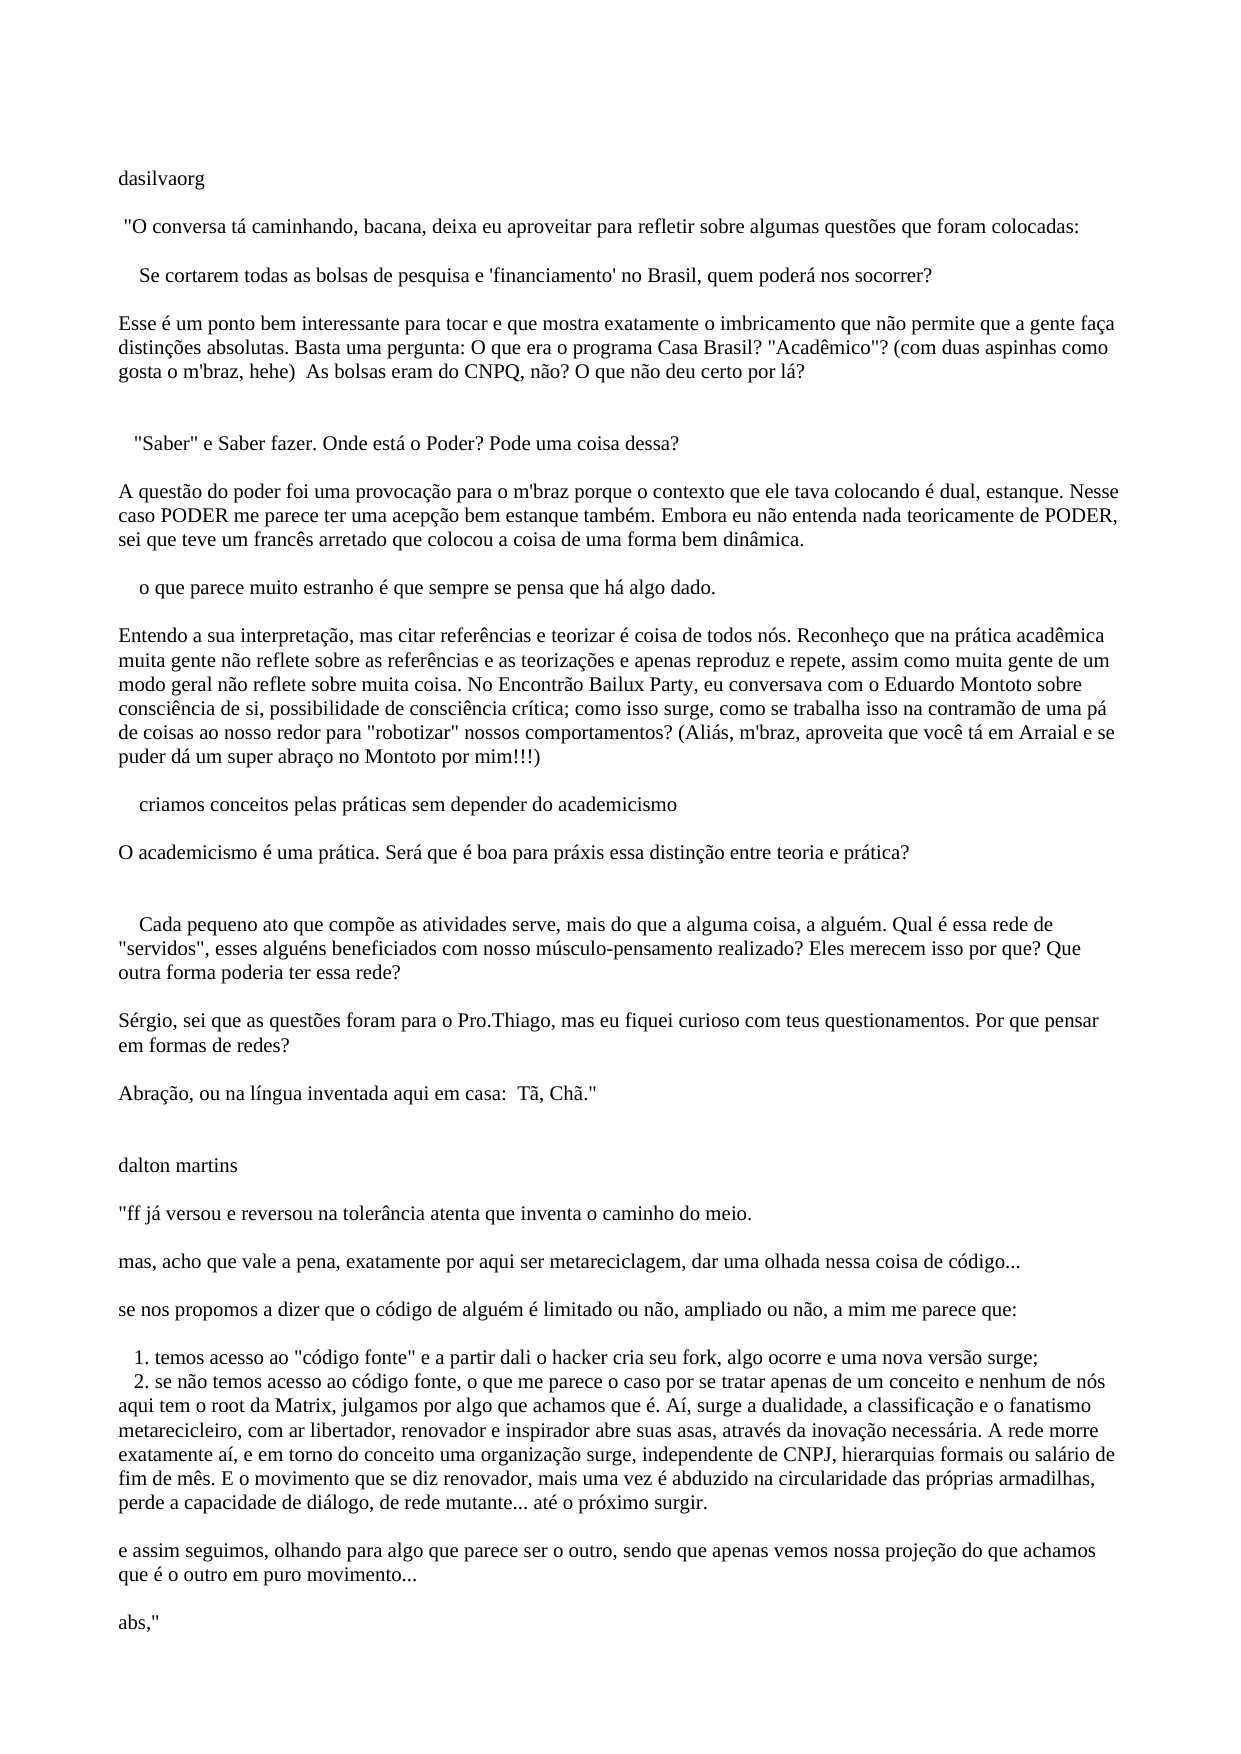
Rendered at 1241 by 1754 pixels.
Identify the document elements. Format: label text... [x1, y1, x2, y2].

text A questão do poder foi uma provocação para o m'braz porque o contexto que ele tava colocando é dual, estanque. Nesse caso PODER me parece ter uma acepção bem estanque também. Embora eu não entenda nada teoricamente de PODER, sei que teve um francês arretado que colocou a coisa de uma forma bem dinâmica. [118, 479, 1122, 551]
text o que parece muito estranho é que sempre se pensa que há algo dado. [118, 575, 1122, 599]
text Abração, ou na língua inventada aqui em casa: Tã, Chã." [118, 1081, 1122, 1105]
text e assim seguimos, olhando para algo que parece ser o outro, sendo que apenas vemos nossa projeção do que achamos que é o outro em puro movimento... [118, 1538, 1122, 1586]
text Esse é um ponto bem interessante para tocar e que mostra exatamente o imbricamento que não permite que a gente faça distinções absolutas. Basta uma pergunta: O que era o programa Casa Brasil? "Acadêmico"? (com duas aspinhas como gosta o m'braz, hehe) As bolsas eram do CNPQ, não? O que não deu certo por lá? [118, 311, 1122, 383]
text Cada pequeno ato que compõe as atividades serve, mais do que a alguma coisa, a alguém. Qual é essa rede de "servidos", esses alguéns beneficiados com nosso músculo-pensamento realizado? Eles merecem isso por que? Que outra forma poderia ter essa rede? [118, 912, 1122, 984]
text 2. se não temos acesso ao código fonte, o que me parece o caso por se tratar apenas de um conceito e nenhum de nós aqui tem o root da Matrix, julgamos por algo que achamos que é. Aí, surge a dualidade, a classificação e o fanatismo metarecicleiro, com ar libertador, renovador e inspirador abre suas asas, através da inovação necessária. A rede morre exatamente aí, e em torno do conceito uma organização surge, independente de CNPJ, hierarquias formais ou salário de fim de mês. E o movimento que se diz renovador, mais uma vez é abduzido na circularidade das próprias armadilhas, perde a capacidade de diálogo, de rede mutante... até o próximo surgir. [118, 1369, 1122, 1514]
text dalton martins [118, 1153, 1122, 1177]
text O academicismo é uma prática. Será que é boa para práxis essa distinção entre teoria e prática? [118, 840, 1122, 864]
text se nos propomos a dizer que o código de alguém é limitado ou não, ampliado ou não, a mim me parece que: [118, 1297, 1122, 1321]
text 1. temos acesso ao "código fonte" e a partir dali o hacker cria seu fork, algo ocorre e uma nova versão surge; [118, 1345, 1122, 1369]
text dasilvaorg [118, 166, 1122, 190]
text criamos conceitos pelas práticas sem depender do academicismo [118, 792, 1122, 816]
text "ff já versou e reversou na tolerância atenta que inventa o caminho do meio. [118, 1201, 1122, 1225]
text abs," [118, 1610, 1122, 1634]
text mas, acho que vale a pena, exatamente por aqui ser metareciclagem, dar uma olhada nessa coisa de código... [118, 1249, 1122, 1273]
text Se cortarem todas as bolsas de pesquisa e 'financiamento' no Brasil, quem poderá nos socorrer? [118, 262, 1122, 287]
text Sérgio, sei que as questões foram para o Pro.Thiago, mas eu fiquei curioso com teus questionamentos. Por que pensar em formas de redes? [118, 1008, 1122, 1057]
text "Saber" e Saber fazer. Onde está o Poder? Pode uma coisa dessa? [118, 431, 1122, 455]
text "O conversa tá caminhando, bacana, deixa eu aproveitar para refletir sobre algumas questões que foram colocadas: [118, 214, 1122, 238]
text Entendo a sua interpretação, mas citar referências e teorizar é coisa de todos nós. Reconheço que na prática acadêmica muita gente não reflete sobre as referências e as teorizações e apenas reproduz e repete, assim como muita gente de um modo geral não reflete sobre muita coisa. No Encontrão Bailux Party, eu conversava com o Eduardo Montoto sobre consciência de si, possibilidade de consciência crítica; como isso surge, como se trabalha isso na contramão de uma pá de coisas ao nosso redor para "robotizar" nossos comportamentos? (Aliás, m'braz, aproveita que você tá em Arraial e se puder dá um super abraço no Montoto por mim!!!) [118, 623, 1122, 768]
